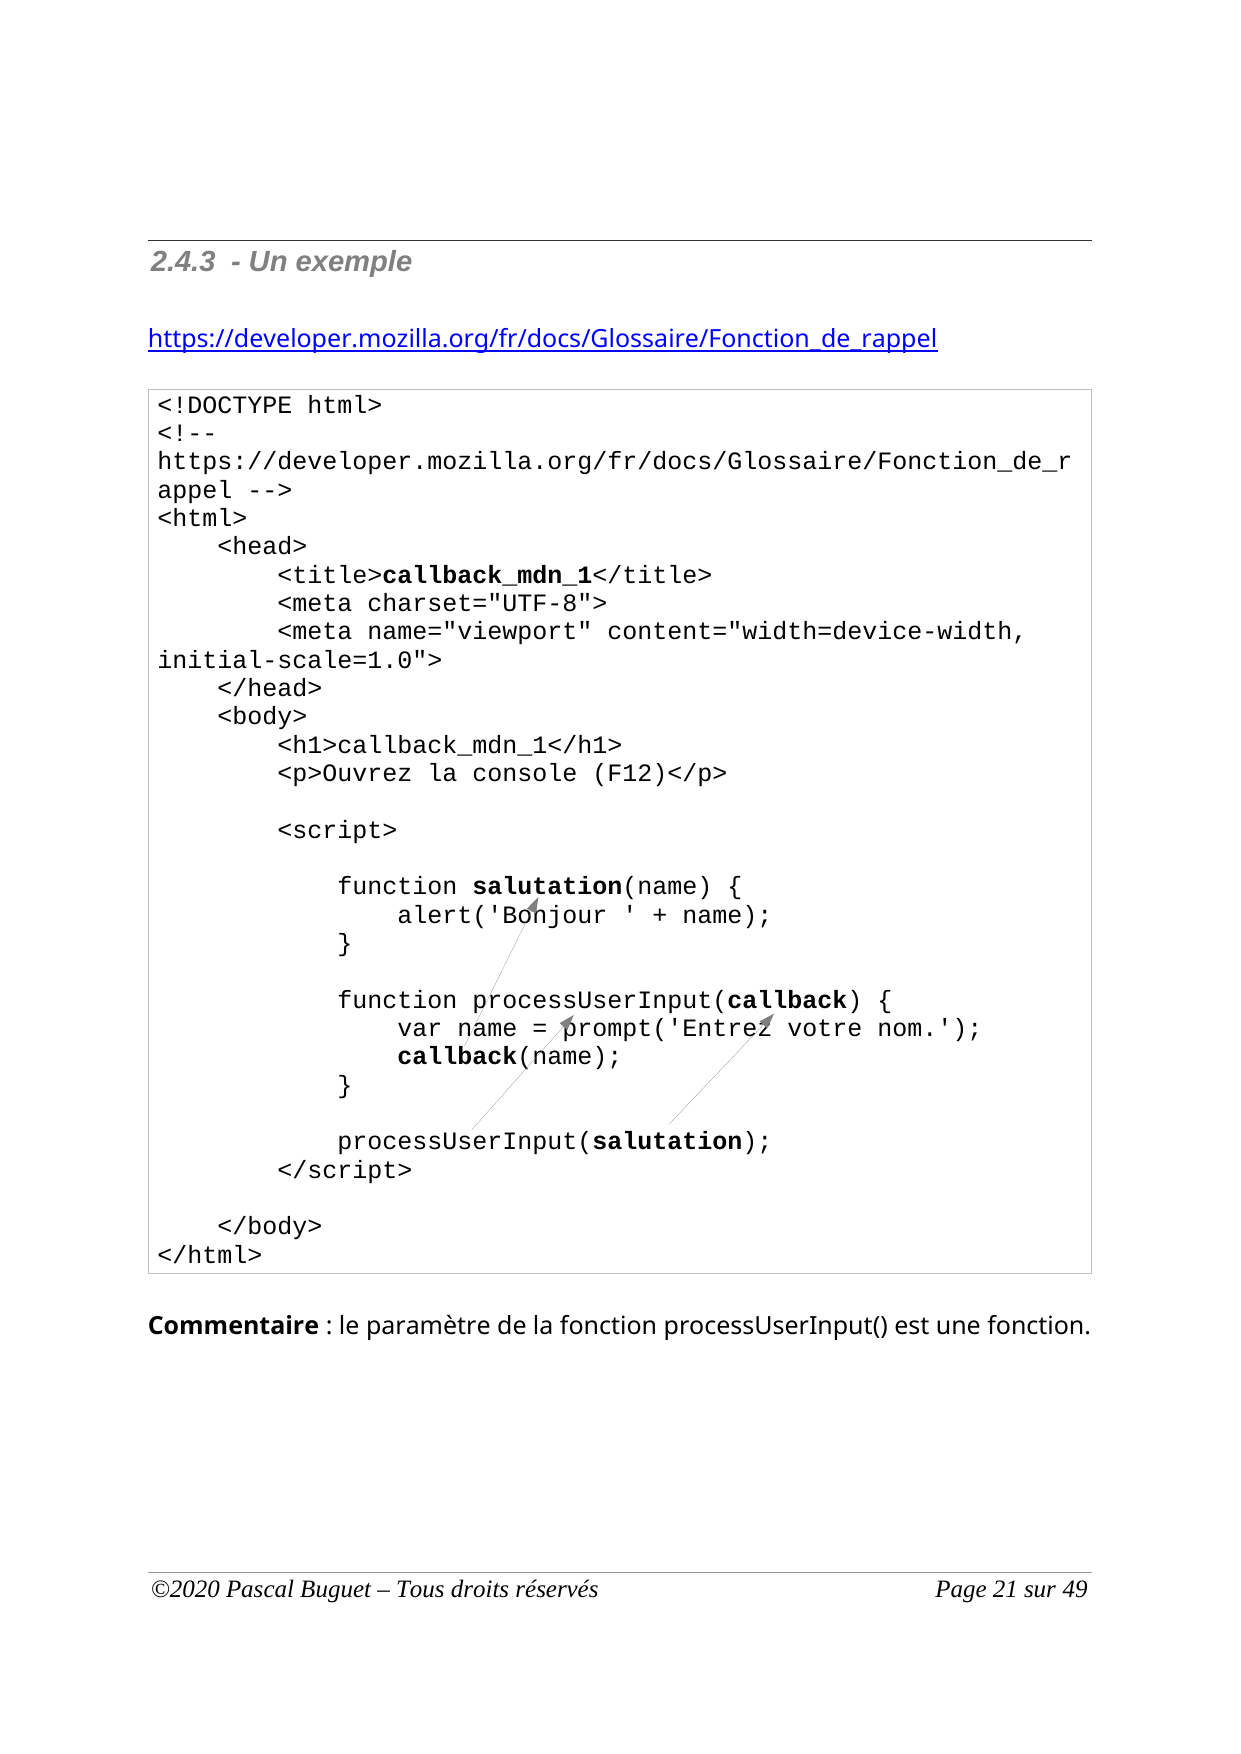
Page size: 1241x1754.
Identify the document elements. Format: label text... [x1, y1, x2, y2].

text var name = prompt('Entrez votre nom.'); [149, 1012, 480, 1041]
text <head> [149, 531, 1091, 559]
text <h1>callback_mdn_1</h1> [149, 729, 1091, 757]
text alert('Bonjour ' + name); [149, 899, 535, 927]
text Commentaire : le paramètre de la fonction processUserInput() est une fonction. [148, 1308, 1092, 1342]
text <meta charset="UTF-8"> [149, 587, 1091, 616]
text function processUserInput(callback) { [483, 984, 1091, 1012]
text callback(name); [527, 1041, 746, 1069]
text alert('Bonjour ' + name); [525, 899, 1091, 927]
subtitle - Un exemple [148, 241, 1092, 281]
text [509, 927, 1091, 959]
text function salutation(name) { [149, 871, 1091, 899]
text https://developer.mozilla.org/fr/docs/Glossaire/Fonction_de_rappel [148, 321, 1092, 355]
text <p>Ouvrez la console (F12)</p> [149, 757, 1091, 789]
text function processUserInput(callback) { [149, 984, 494, 1012]
text </script> [149, 1154, 1091, 1186]
text <title>callback_mdn_1</title> [149, 559, 1091, 587]
text </html> [149, 1239, 1091, 1273]
text callback(name); [723, 1041, 1091, 1069]
text <!-- https://developer.mozilla.org/fr/docs/Glossaire/Fonction_de_rappel --> [149, 417, 1091, 502]
text [499, 1069, 720, 1101]
text <!DOCTYPE html> [149, 390, 1091, 417]
text </head> [149, 672, 1091, 701]
text [693, 1069, 1091, 1101]
text </body> [149, 1211, 1091, 1239]
text } [149, 927, 522, 959]
text <body> [149, 701, 1091, 729]
text var name = prompt('Entrez votre nom.'); [468, 1012, 1091, 1041]
text <meta name="viewport" content="width=device-width, initial-scale=1.0"> [149, 616, 1091, 672]
text <html> [149, 502, 1091, 531]
text callback(name); [149, 1041, 549, 1069]
text } [149, 1069, 524, 1101]
text processUserInput(salutation); [149, 1126, 1091, 1154]
text <script> [149, 814, 1091, 846]
